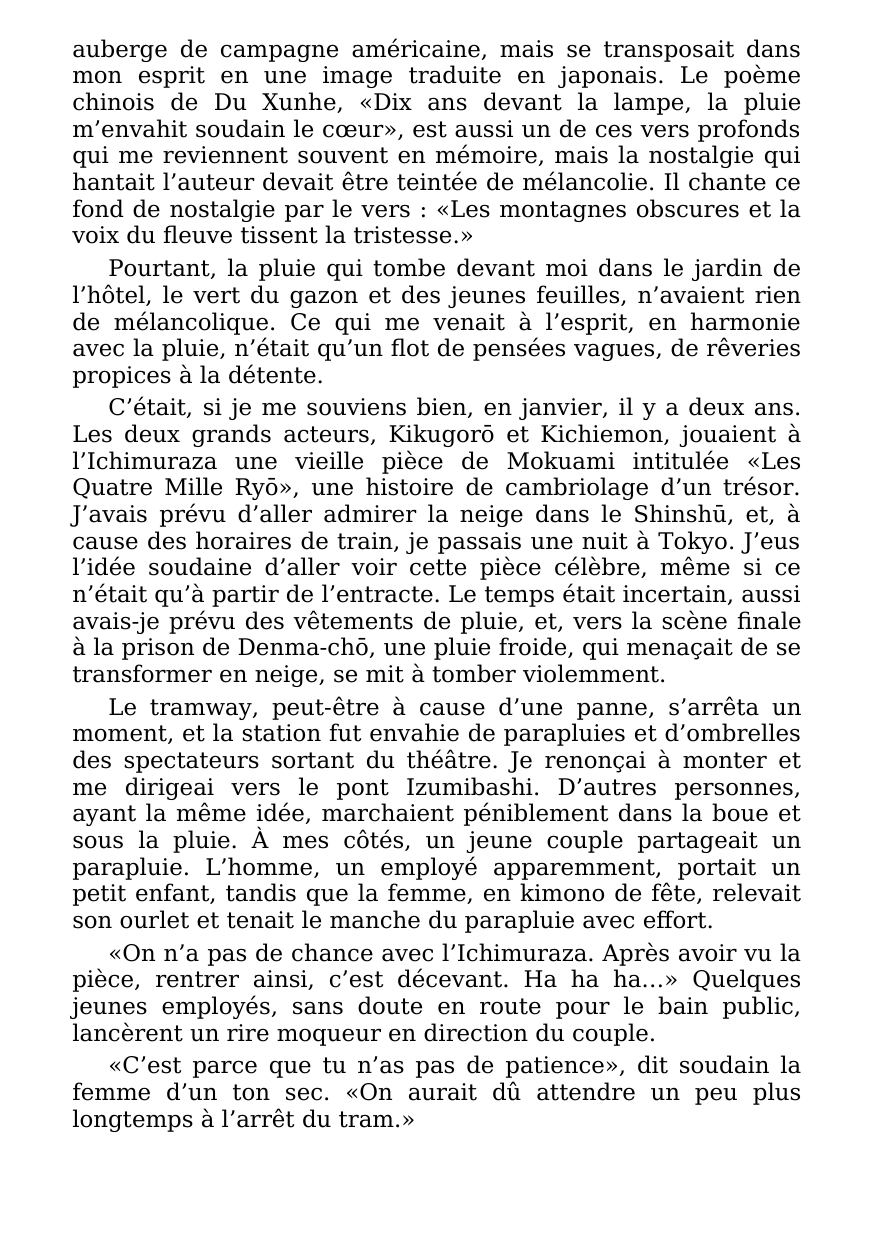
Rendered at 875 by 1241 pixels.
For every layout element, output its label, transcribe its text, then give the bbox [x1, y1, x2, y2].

text auberge de campagne américaine, mais se transposait dans mon esprit en une image traduite en japonais. Le poème chinois de Du Xunhe, «Dix ans devant la lampe, la pluie m’envahit soudain le cœur», est aussi un de ces vers profonds qui me reviennent souvent en mémoire, mais la nostalgie qui hantait l’auteur devait être teintée de mélancolie. Il chante ce fond de nostalgie par le vers : «Les montagnes obscures et la voix du fleuve tissent la tristesse.» [72, 36, 802, 249]
text Le tramway, peut-être à cause d’une panne, s’arrêta un moment, et la station fut envahie de parapluies et d’ombrelles des spectateurs sortant du théâtre. Je renonçai à monter et me dirigeai vers le pont Izumibashi. D’autres personnes, ayant la même idée, marchaient péniblement dans la boue et sous la pluie. À mes côtés, un jeune couple partageait un parapluie. L’homme, un employé apparemment, portait un petit enfant, tandis que la femme, en kimono de fête, relevait son ourlet et tenait le manche du parapluie avec effort. [72, 694, 802, 934]
text «On n’a pas de chance avec l’Ichimuraza. Après avoir vu la pièce, rentrer ainsi, c’est décevant. Ha ha ha…» Quelques jeunes employés, sans doute en route pour le bain public, lancèrent un rire moqueur en direction du couple. [72, 940, 802, 1046]
text C’était, si je me souviens bien, en janvier, il y a deux ans. Les deux grands acteurs, Kikugorō et Kichiemon, jouaient à l’Ichimuraza une vieille pièce de Mokuami intitulée «Les Quatre Mille Ryō», une histoire de cambriolage d’un trésor. J’avais prévu d’aller admirer la neige dans le Shinshū, et, à cause des horaires de train, je passais une nuit à Tokyo. J’eus l’idée soudaine d’aller voir cette pièce célèbre, même si ce n’était qu’à partir de l’entracte. Le temps était incertain, aussi avais-je prévu des vêtements de pluie, et, vers la scène finale à la prison de Denma-chō, une pluie froide, qui menaçait de se transformer en neige, se mit à tomber violemment. [72, 394, 802, 688]
text Pourtant, la pluie qui tombe devant moi dans le jardin de l’hôtel, le vert du gazon et des jeunes feuilles, n’avaient rien de mélancolique. Ce qui me venait à l’esprit, en harmonie avec la pluie, n’était qu’un flot de pensées vagues, de rêveries propices à la détente. [72, 255, 802, 389]
text «C’est parce que tu n’as pas de patience», dit soudain la femme d’un ton sec. «On aurait dû attendre un peu plus longtemps à l’arrêt du tram.» [72, 1052, 802, 1132]
